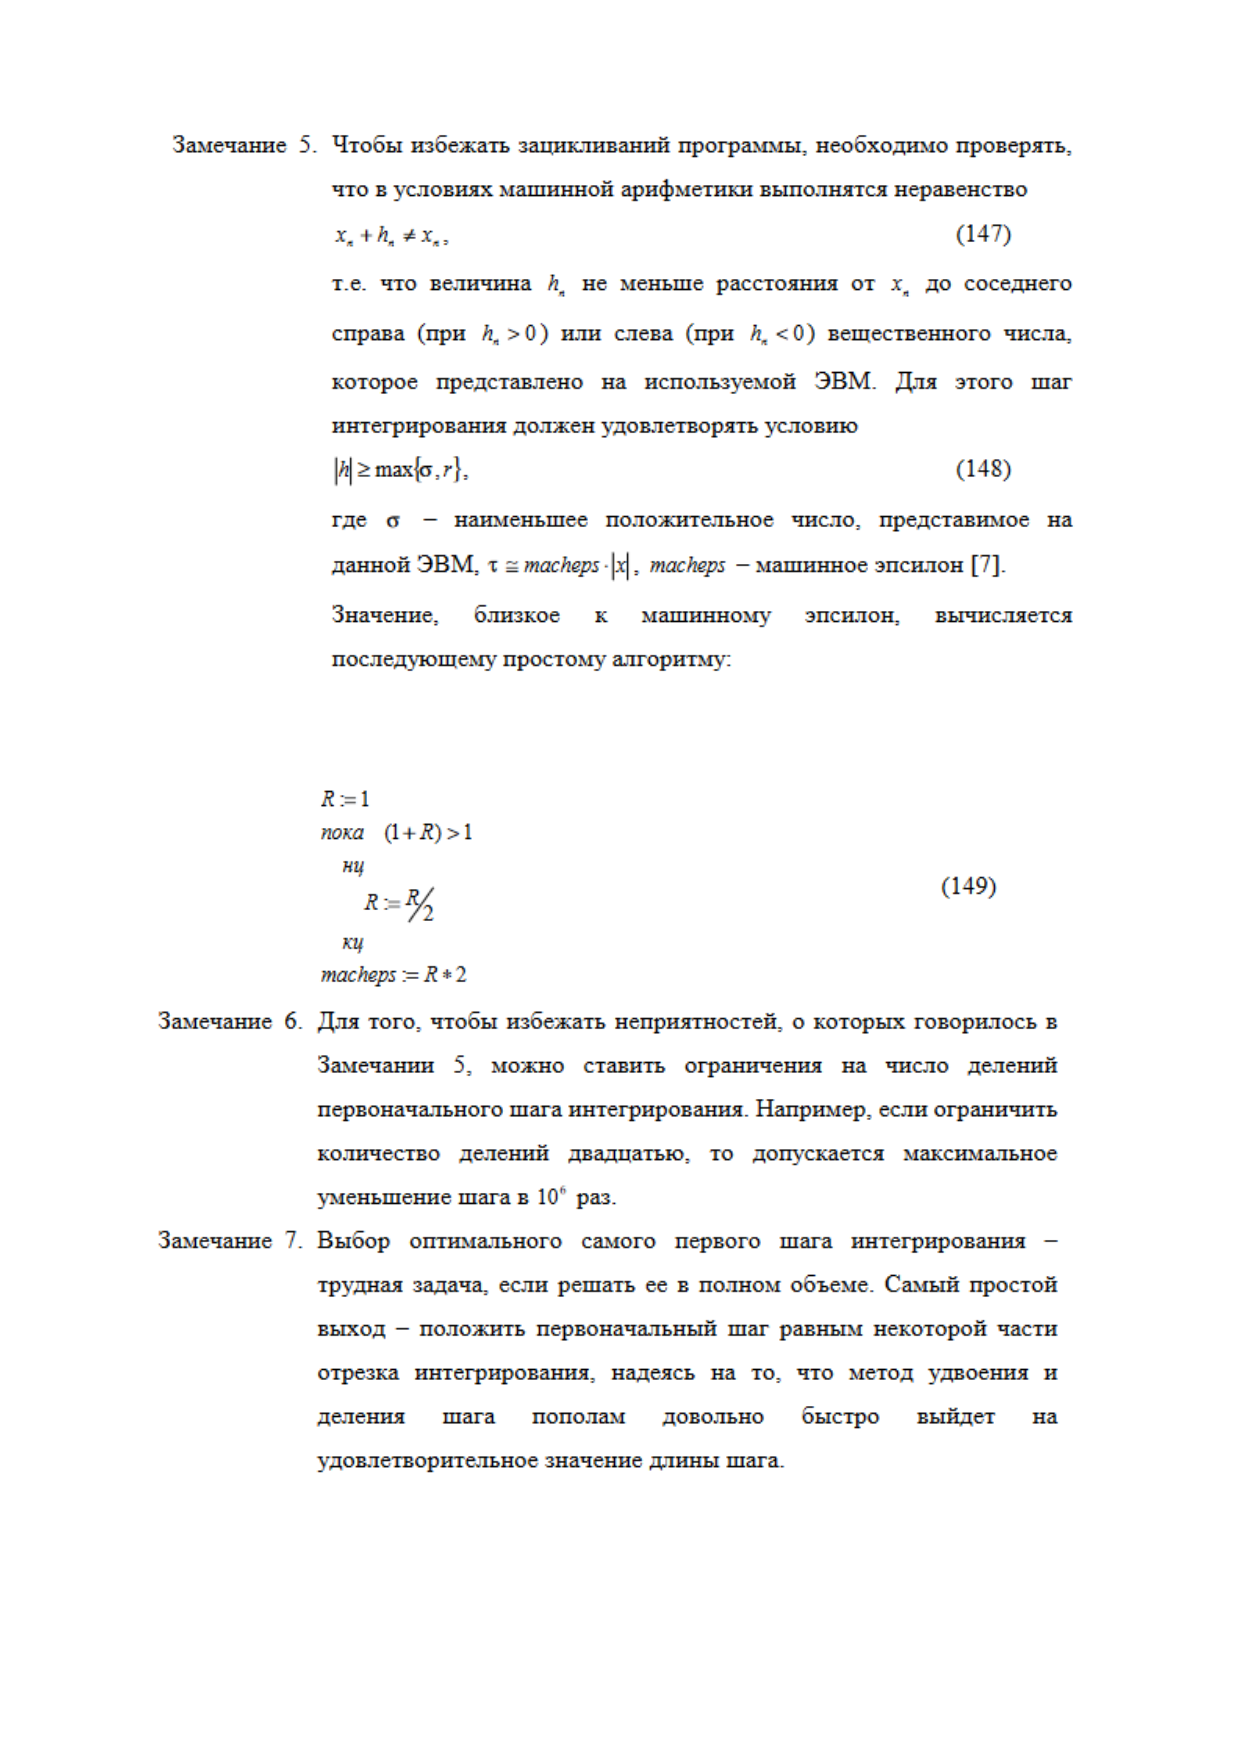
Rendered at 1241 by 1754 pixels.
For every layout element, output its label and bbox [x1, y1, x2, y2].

picture [164, 123, 1098, 693]
picture [109, 780, 1094, 1499]
